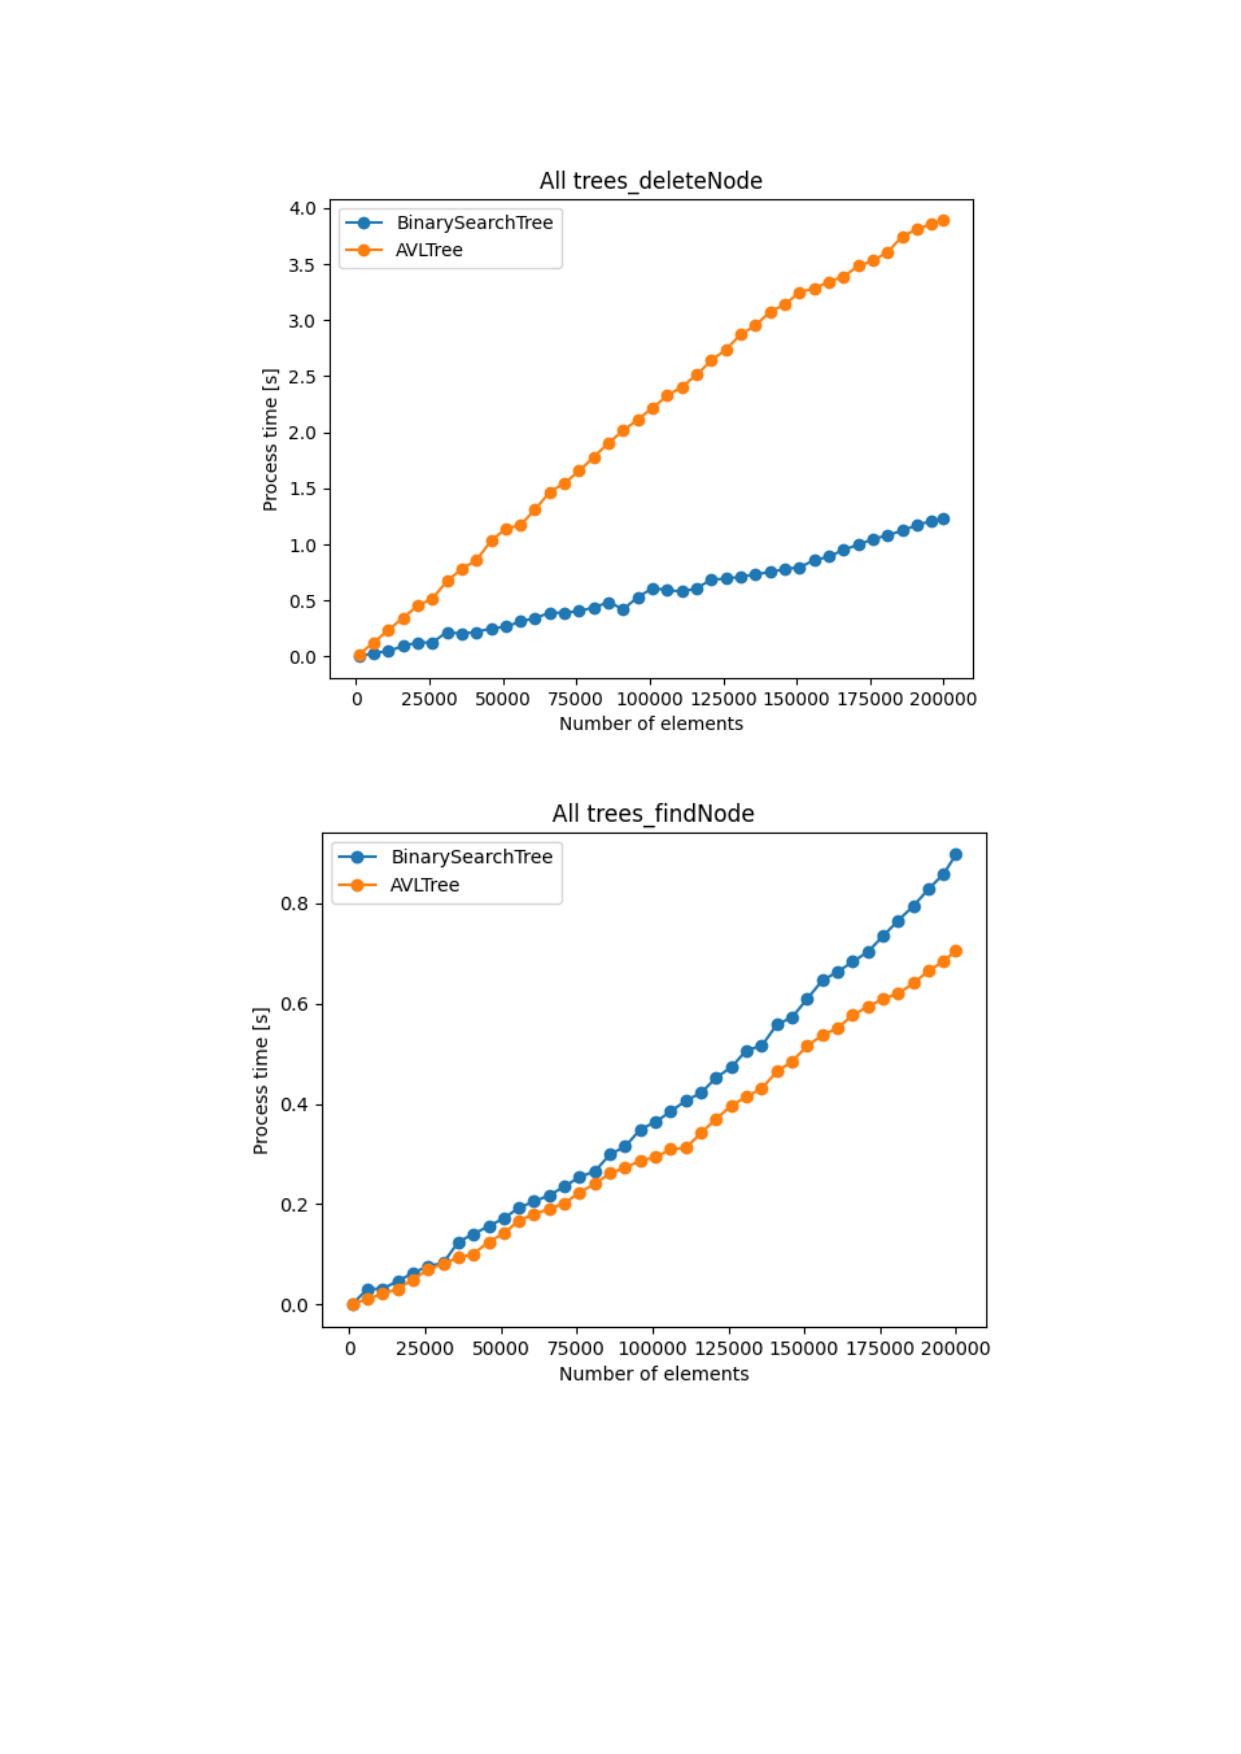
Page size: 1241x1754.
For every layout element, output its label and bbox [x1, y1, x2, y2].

picture [247, 800, 993, 1385]
picture [258, 168, 982, 734]
